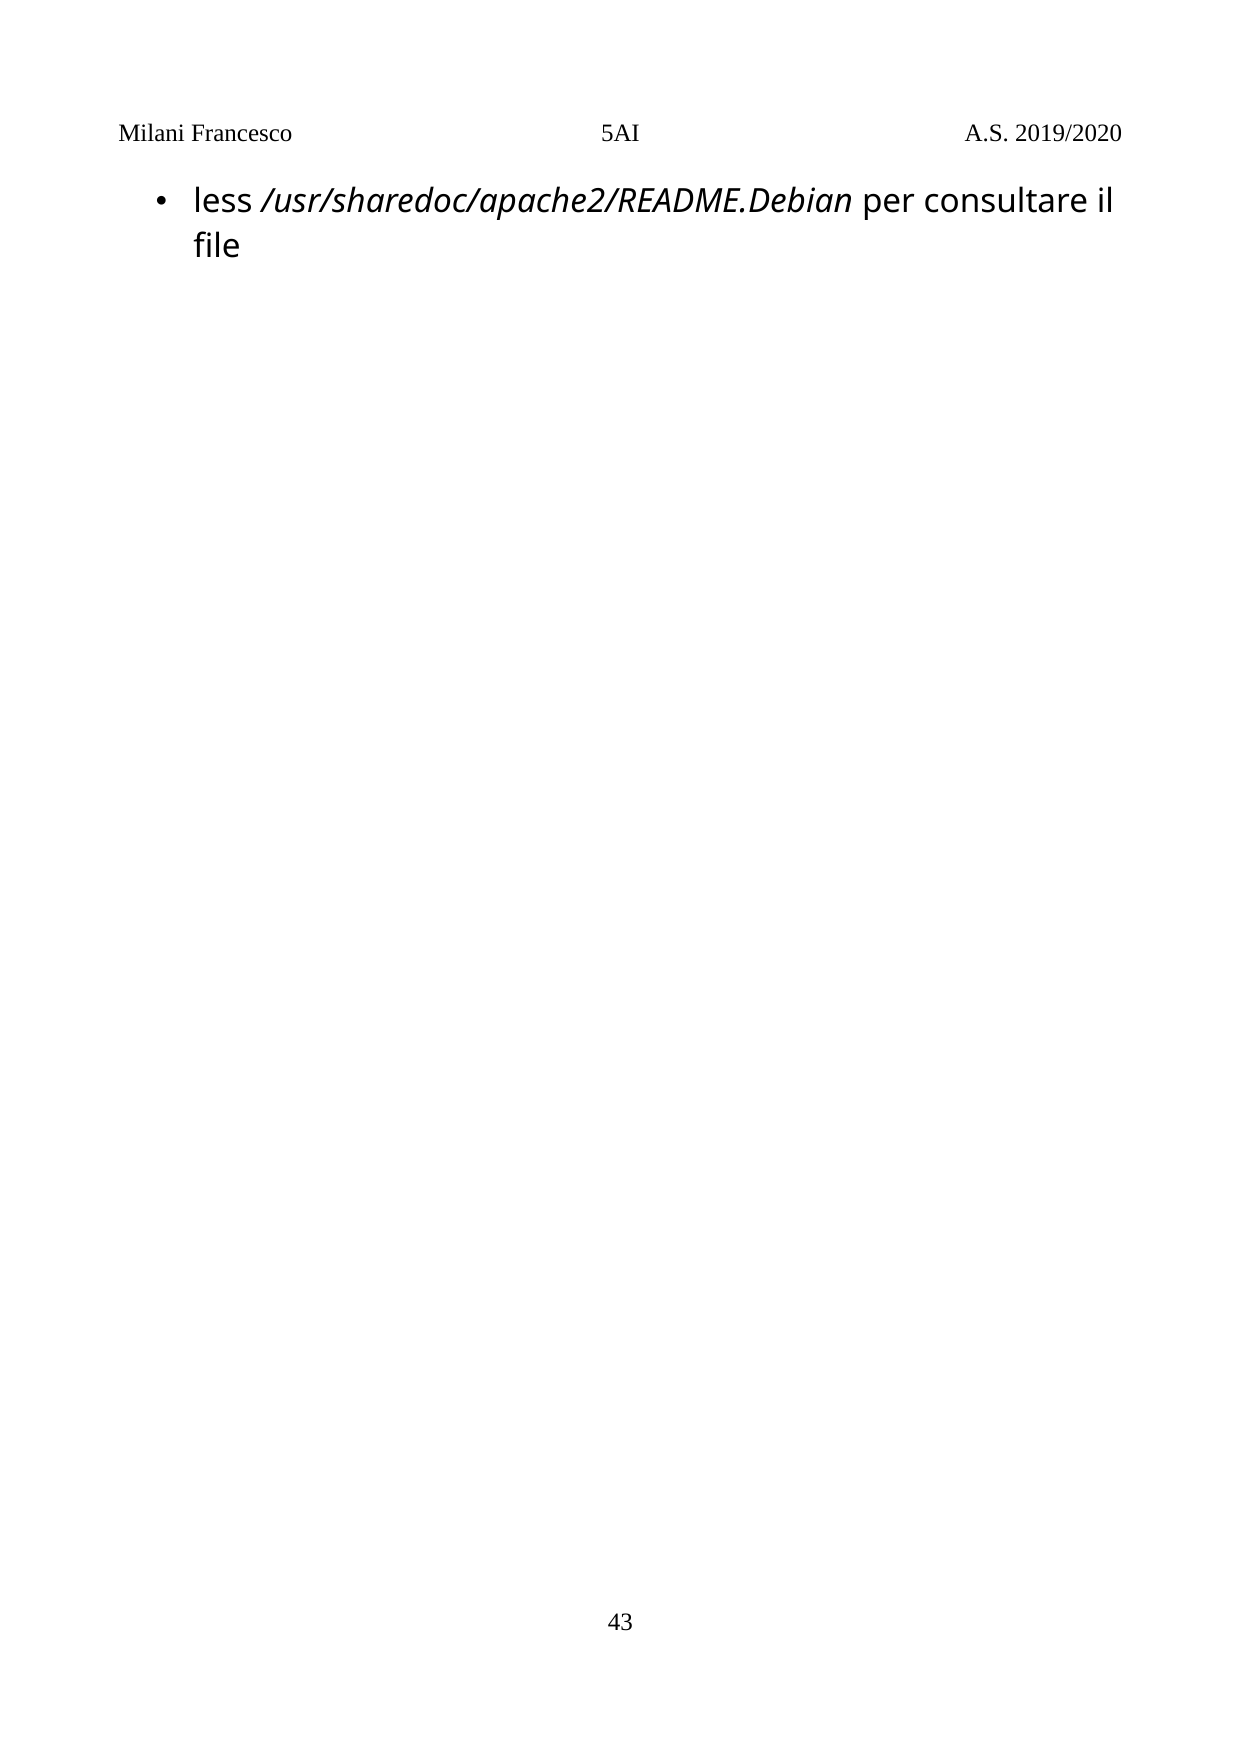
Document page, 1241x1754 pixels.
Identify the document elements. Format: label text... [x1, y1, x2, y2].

list less /usr/sharedoc/apache2/README.Debian per consultare il file [156, 176, 1122, 267]
